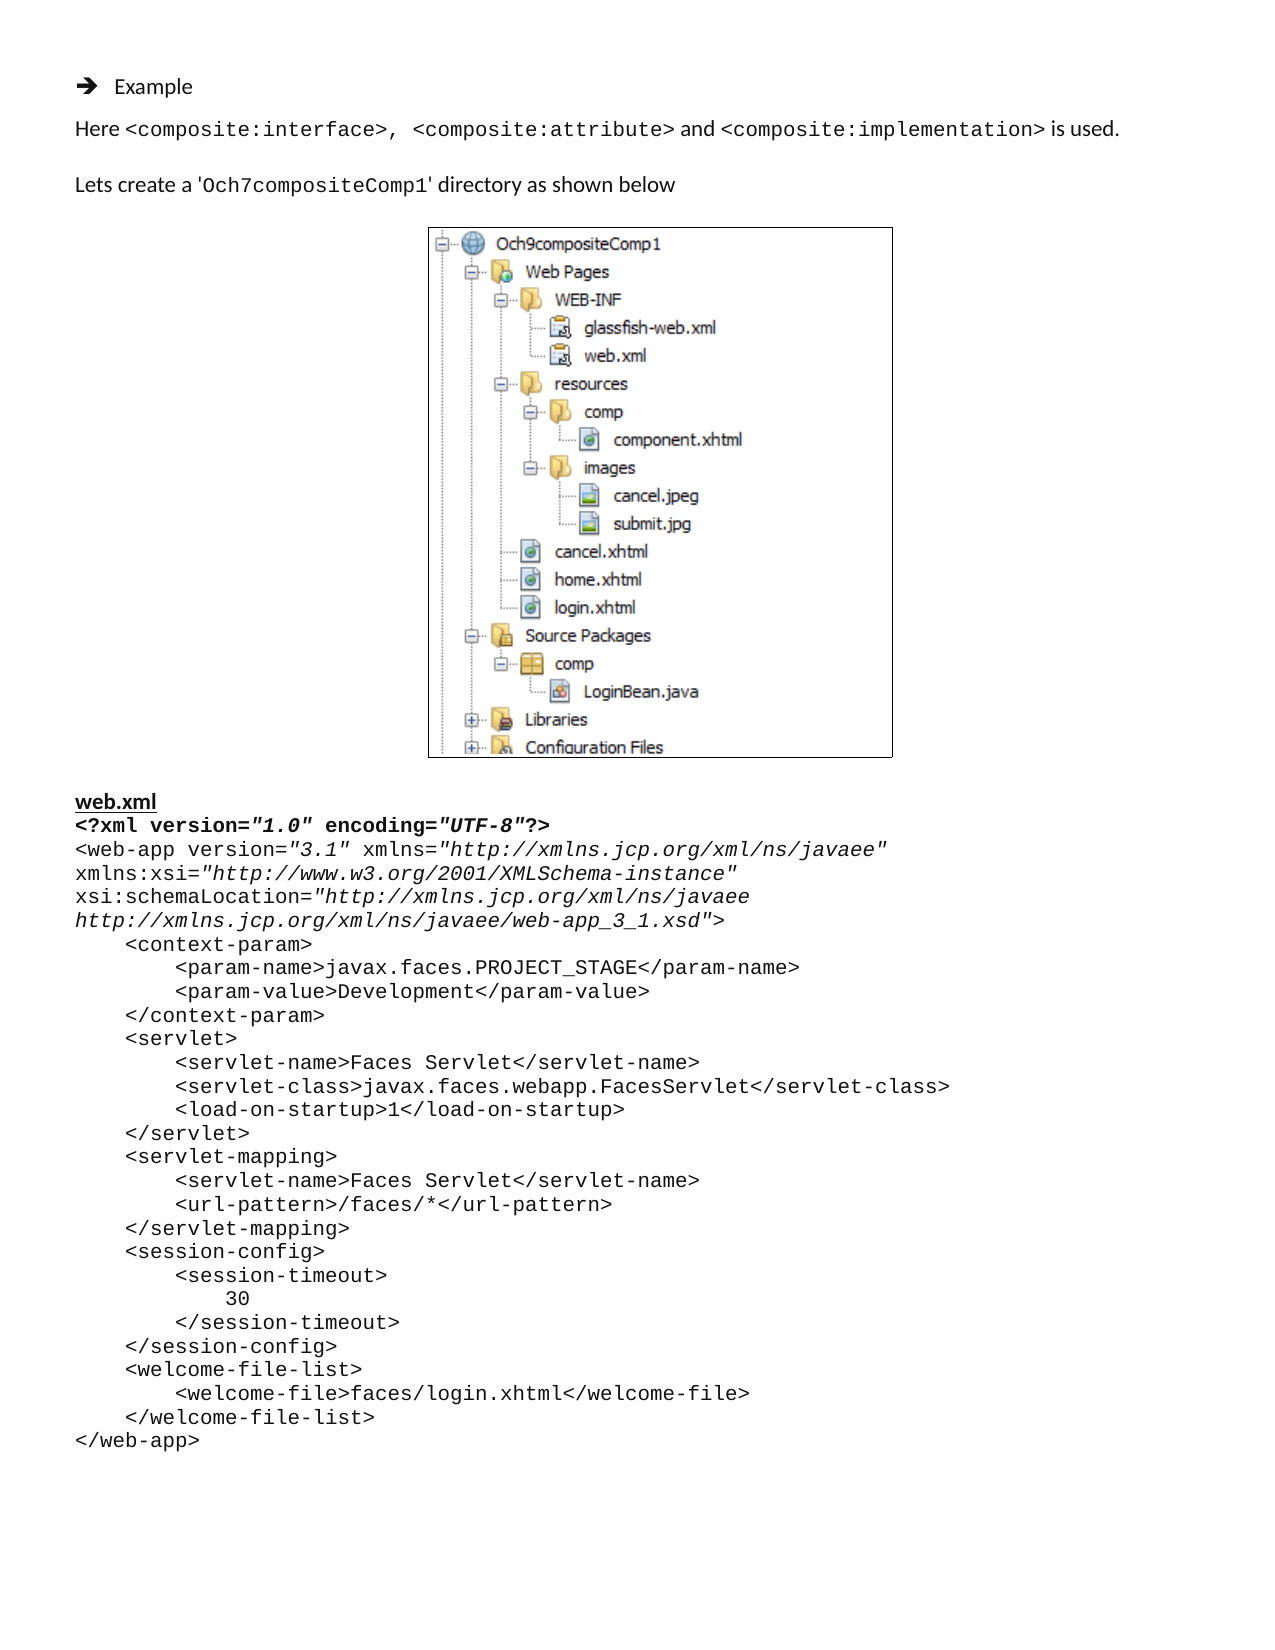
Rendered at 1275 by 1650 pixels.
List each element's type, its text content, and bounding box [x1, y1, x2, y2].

text <session-timeout> [75, 1265, 1245, 1288]
text <welcome-file>faces/login.xhtml</welcome-file> [75, 1383, 1245, 1407]
text <param-name>javax.faces.PROJECT_STAGE</param-name> [75, 957, 1245, 981]
text <param-value>Development</param-value> [75, 981, 1245, 1005]
text <load-on-startup>1</load-on-startup> [75, 1099, 1245, 1123]
text <servlet-mapping> [75, 1147, 1245, 1170]
text <web-app version="3.1" xmlns="http://xmlns.jcp.org/xml/ns/javaee" xmlns:xsi="http://www.w3.org/2001/XMLSchema-instance" xsi:schemaLocation="http://xmlns.jcp.org/xml/ns/javaee http://xmlns.jcp.org/xml/ns/javaee/web-app_3_1.xsd"> [75, 839, 1245, 934]
text <servlet-name>Faces Servlet</servlet-name> [75, 1052, 1245, 1076]
text web.xml [75, 787, 1245, 816]
list Example [75, 72, 1245, 100]
text <url-pattern>/faces/*</url-pattern> [75, 1194, 1245, 1217]
text Lets create a 'Och7compositeComp1' directory as shown below [75, 171, 1245, 199]
text <servlet-name>Faces Servlet</servlet-name> [75, 1170, 1245, 1194]
text </servlet> [75, 1123, 1245, 1147]
text <session-config> [75, 1241, 1245, 1265]
text </servlet-mapping> [75, 1217, 1245, 1241]
text <?xml version="1.0" encoding="UTF-8"?> [75, 816, 1245, 839]
text </context-param> [75, 1005, 1245, 1028]
text <context-param> [75, 934, 1245, 957]
text </welcome-file-list> [75, 1407, 1245, 1430]
text </session-timeout> [75, 1312, 1245, 1336]
text <servlet> [75, 1028, 1245, 1052]
text 30 [75, 1288, 1245, 1312]
text </session-config> [75, 1336, 1245, 1359]
text <servlet-class>javax.faces.webapp.FacesServlet</servlet-class> [75, 1076, 1245, 1099]
text </web-app> [75, 1430, 1245, 1454]
text Here <composite:interface>, <composite:attribute> and <composite:implementation> is used. [75, 114, 1245, 142]
text <welcome-file-list> [75, 1359, 1245, 1383]
